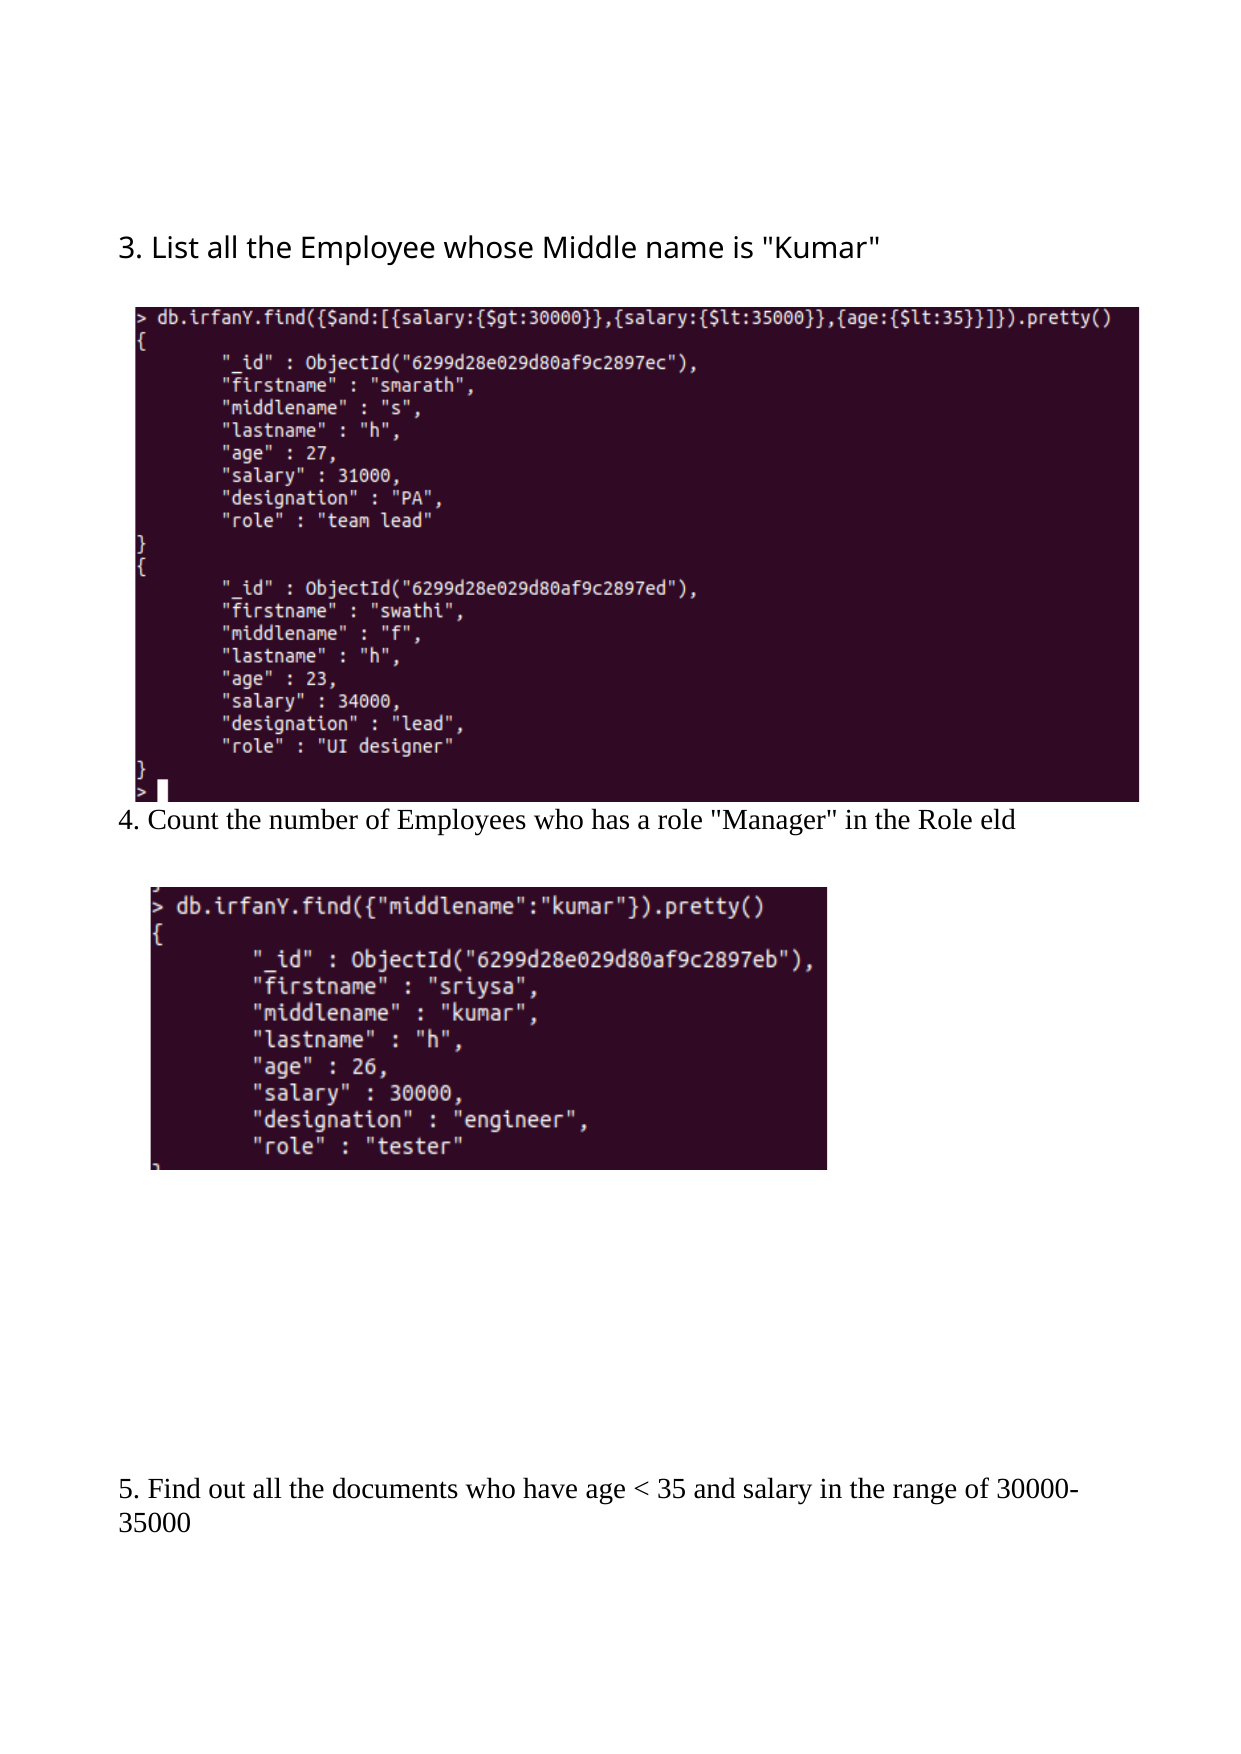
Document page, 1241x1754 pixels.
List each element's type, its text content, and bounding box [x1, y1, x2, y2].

text 5. Find out all the documents who have age < 35 and salary in the range of 30000-35000 [118, 1472, 1122, 1539]
picture [135, 307, 1140, 802]
text 3. List all the Employee whose Middle name is "Kumar" [118, 227, 1122, 267]
text 4. Count the number of Employees who has a role "Manager" in the Role eld [118, 301, 1122, 835]
picture [150, 887, 828, 1170]
